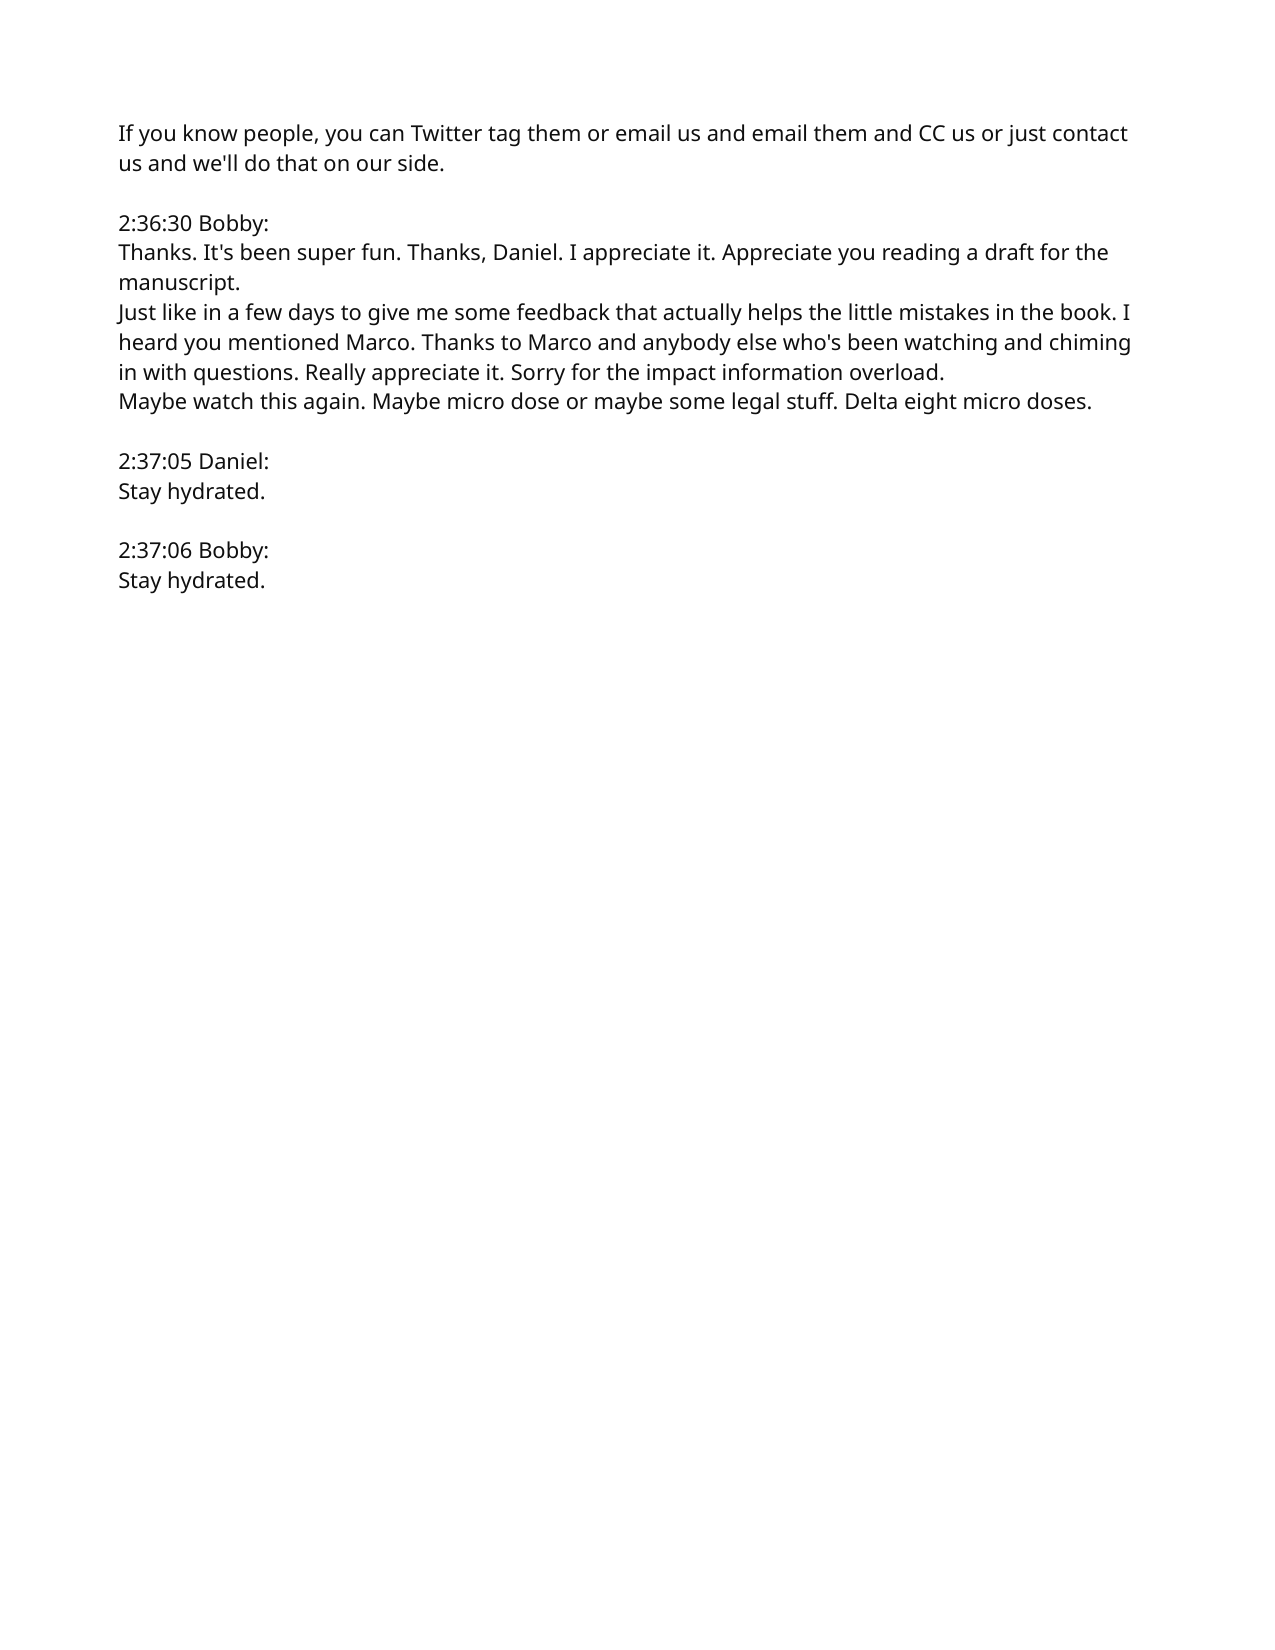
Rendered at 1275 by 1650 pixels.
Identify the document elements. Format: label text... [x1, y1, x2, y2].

text Just like in a few days to give me some feedback that actually helps the little mistakes in the book. I heard you mentioned Marco. Thanks to Marco and anybody else who's been watching and chiming in with questions. Really appreciate it. Sorry for the impact information overload. [118, 297, 1157, 386]
text 2:37:06 Bobby: [118, 535, 1157, 565]
text Stay hydrated. [118, 565, 1157, 595]
text Thanks. It's been super fun. Thanks, Daniel. I appreciate it. Appreciate you reading a draft for the manuscript. [118, 237, 1157, 297]
text 2:37:05 Daniel: [118, 446, 1157, 476]
text Maybe watch this again. Maybe micro dose or maybe some legal stuff. Delta eight micro doses. [118, 386, 1157, 416]
text Stay hydrated. [118, 476, 1157, 505]
text 2:36:30 Bobby: [118, 207, 1157, 237]
text If you know people, you can Twitter tag them or email us and email them and CC us or just contact us and we'll do that on our side. [118, 118, 1157, 178]
